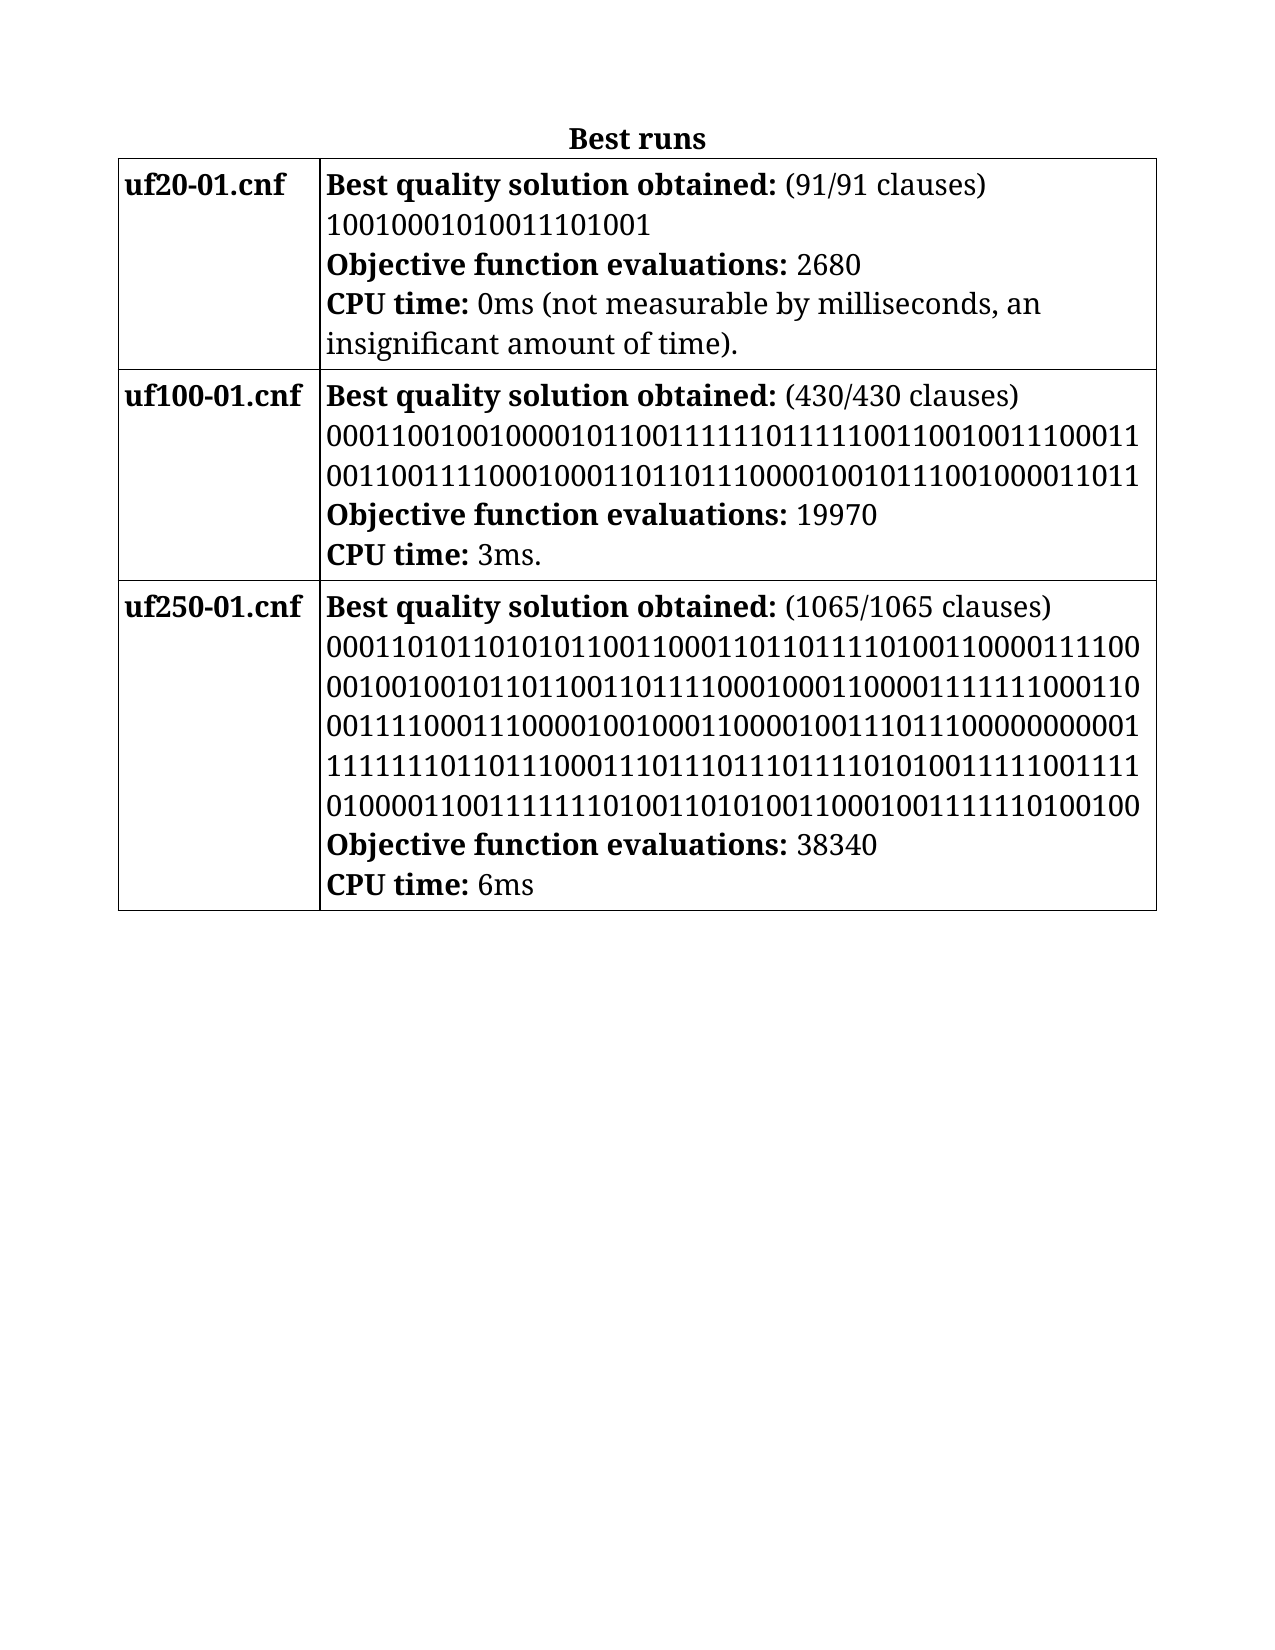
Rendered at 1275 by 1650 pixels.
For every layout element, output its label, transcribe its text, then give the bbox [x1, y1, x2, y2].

table_cell Best quality solution obtained: (430/430 clauses) 0001100100100001011001111110111110011001001110001100110011110001000110110111000010010111001000011011 Objective function evaluations: 19970 CPU time: 3ms. [321, 370, 1156, 580]
text Best runs [118, 118, 1157, 158]
table_cell uf100-01.cnf [119, 370, 319, 580]
table_header uf20-01.cnf [119, 159, 319, 369]
table_header Best quality solution obtained: (91/91 clauses) 10010001010011101001 Objective function evaluations: 2680 CPU time: 0ms (not measurable by milliseconds, an insignificant amount of time). [321, 159, 1156, 369]
table_cell Best quality solution obtained: (1065/1065 clauses) 0001101011010101100110001101101111010011000011110000100100101101100110111100010001100001111111000110001111000111000010010001100001001110111000000000011111111011011100011101110111011110101001111100111101000011001111111010011010100110001001111110100100 Objective function evaluations: 38340 CPU time: 6ms [321, 581, 1156, 910]
table_cell uf250-01.cnf [119, 581, 319, 910]
